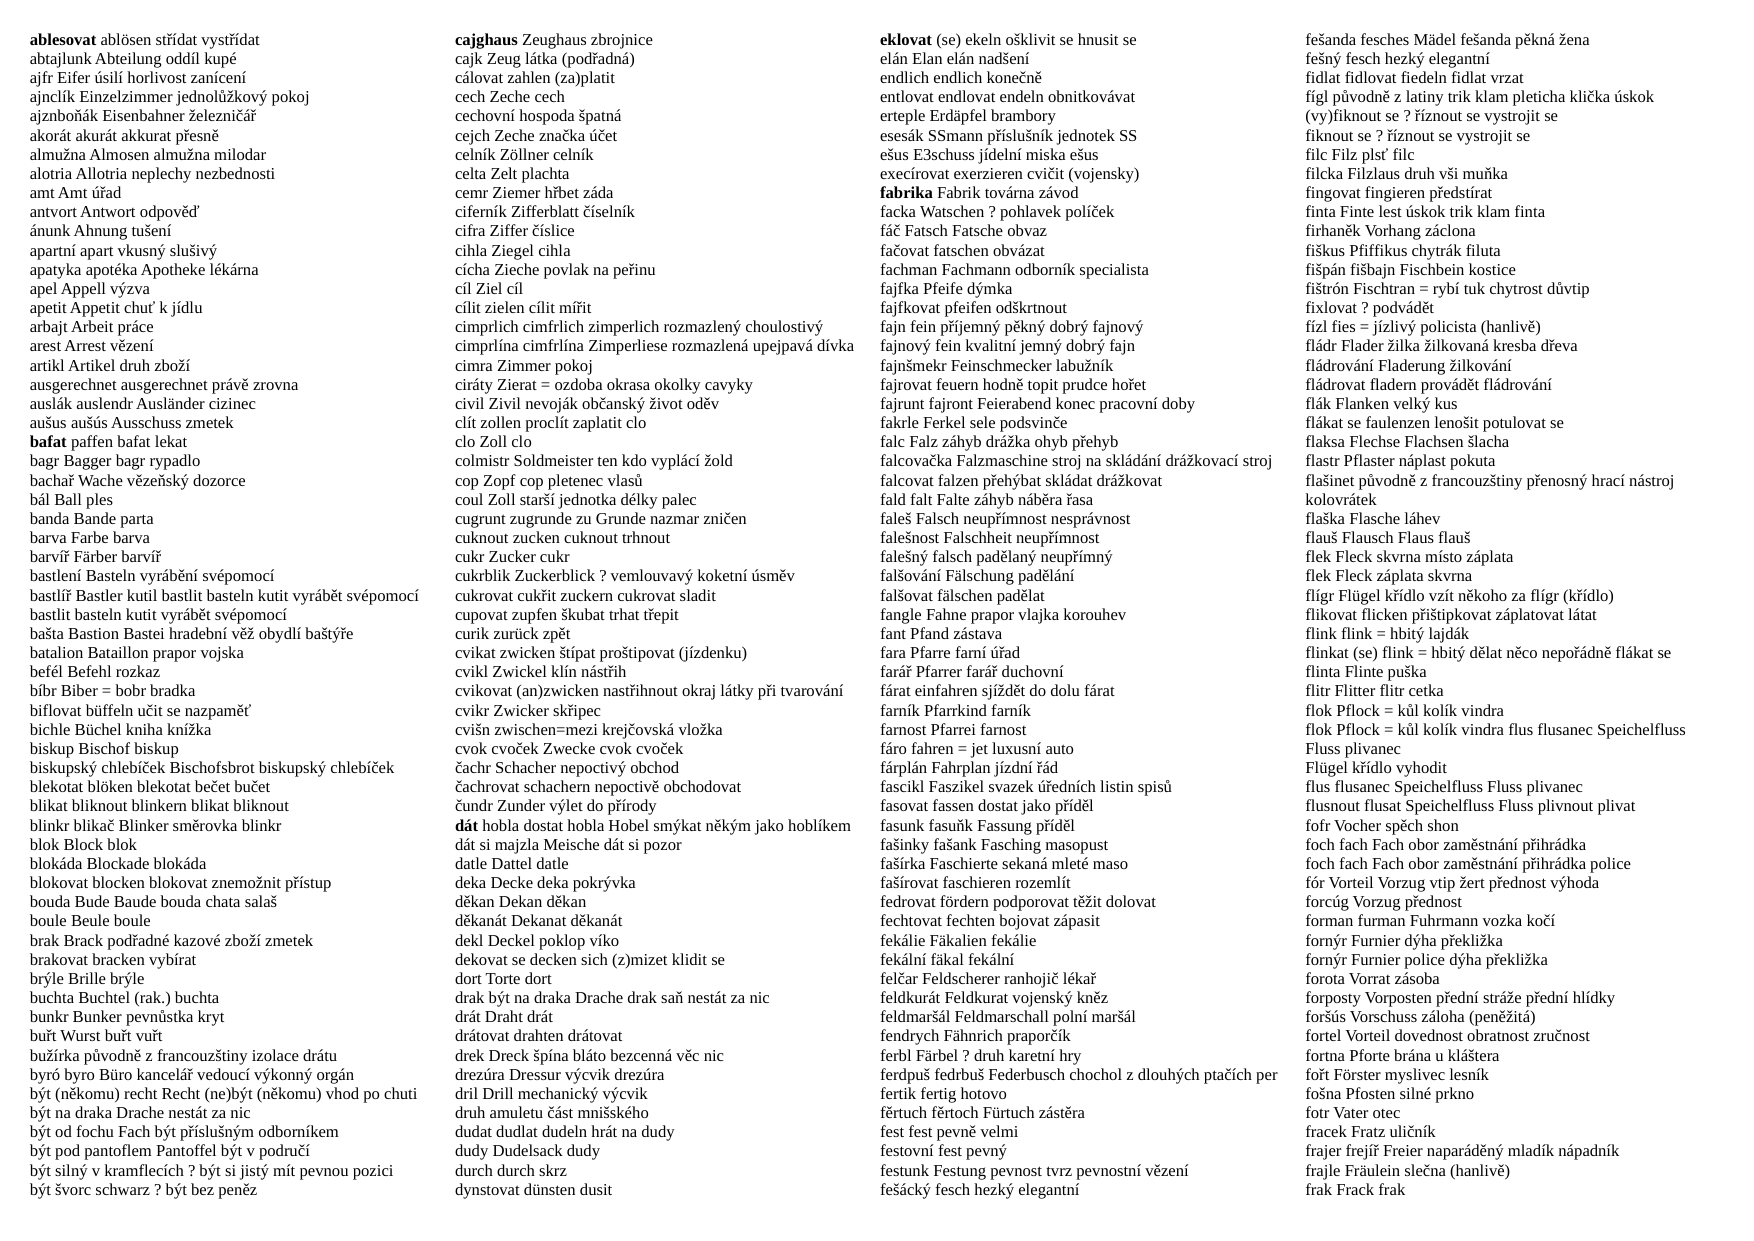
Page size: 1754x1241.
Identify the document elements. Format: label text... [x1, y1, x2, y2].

text almužna Almosen almužna milodar [29, 144, 449, 164]
text falšování Fälschung padělání [880, 566, 1299, 585]
text fotr Vater otec [1305, 1103, 1724, 1122]
text fajfka Pfeife dýmka [880, 279, 1299, 298]
text finta Finte lest úskok trik klam finta [1305, 202, 1724, 221]
text firhaněk Vorhang záclona [1305, 221, 1724, 240]
text flašinet původně z francouzštiny přenosný hrací nástroj kolovrátek [1305, 470, 1724, 509]
text aušus aušús Ausschuss zmetek [29, 413, 449, 432]
text fest fest pevně velmi [880, 1122, 1299, 1141]
text fárat einfahren sjíždět do dolu fárat [880, 681, 1299, 700]
text ajnclík Einzelzimmer jednolůžkový pokoj [29, 87, 449, 106]
text cukr Zucker cukr [455, 547, 874, 566]
text barvíř Färber barvíř [29, 547, 449, 566]
text befél Befehl rozkaz [29, 662, 449, 681]
text apatyka apotéka Apotheke lékárna [29, 259, 449, 279]
text arbajt Arbeit práce [29, 317, 449, 336]
text flák Flanken velký kus [1305, 394, 1724, 413]
text fiknout se ? říznout se vystrojit se [1305, 125, 1724, 144]
text cifra Ziffer číslice [455, 221, 874, 240]
text foch fach Fach obor zaměstnání přihrádka [1305, 834, 1724, 854]
text flus flusanec Speichelfluss Fluss plivanec [1305, 777, 1724, 796]
text ferdpuš fedrbuš Federbusch chochol z dlouhých ptačích per [880, 1064, 1299, 1084]
text drek Dreck špína bláto bezcenná věc nic [455, 1045, 874, 1064]
text dekovat se decken sich (z)mizet klidit se [455, 949, 874, 969]
text datle Dattel datle [455, 854, 874, 873]
text forposty Vorposten přední stráže přední hlídky [1305, 988, 1724, 1007]
text auslák auslendr Ausländer cizinec [29, 394, 449, 413]
text batalion Bataillon prapor vojska [29, 643, 449, 662]
text endlich endlich konečně [880, 68, 1299, 87]
text fekálie Fäkalien fekálie [880, 930, 1299, 949]
text fald falt Falte záhyb náběra řasa [880, 489, 1299, 509]
text foršús Vorschuss záloha (peněžitá) [1305, 1007, 1724, 1026]
text coul Zoll starší jednotka délky palec [455, 489, 874, 509]
text fládrování Fladerung žilkování [1305, 355, 1724, 374]
text čachr Schacher nepoctivý obchod [455, 758, 874, 777]
text fracek Fratz uličník [1305, 1122, 1724, 1141]
text biskupský chlebíček Bischofsbrot biskupský chlebíček [29, 758, 449, 777]
text čundr Zunder výlet do přírody [455, 796, 874, 815]
text ajfr Eifer úsilí horlivost zanícení [29, 68, 449, 87]
text fašinky fašank Fasching masopust [880, 834, 1299, 854]
text entlovat endlovat endeln obnitkovávat [880, 87, 1299, 106]
text dát si majzla Meische dát si pozor [455, 834, 874, 854]
text dát hobla dostat hobla Hobel smýkat někým jako hoblíkem [455, 815, 874, 834]
text boule Beule boule [29, 911, 449, 930]
text bužírka původně z francouzštiny izolace drátu [29, 1045, 449, 1064]
text feldmaršál Feldmarschall polní maršál [880, 1007, 1299, 1026]
text falcovačka Falzmaschine stroj na skládání drážkovací stroj [880, 451, 1299, 470]
text fasunk fasuňk Fassung příděl [880, 815, 1299, 834]
text fárplán Fahrplan jízdní řád [880, 758, 1299, 777]
text buchta Buchtel (rak.) buchta [29, 988, 449, 1007]
text frajle Fräulein slečna (hanlivě) [1305, 1160, 1724, 1179]
text erteple Erdäpfel brambory [880, 106, 1299, 125]
text apetit Appetit chuť k jídlu [29, 298, 449, 317]
text dynstovat dünsten dusit [455, 1179, 874, 1199]
text apel Appell výzva [29, 279, 449, 298]
text flinkat (se) flink = hbitý dělat něco nepořádně flákat se [1305, 643, 1724, 662]
text brakovat bracken vybírat [29, 949, 449, 969]
text fígl původně z latiny trik klam pleticha klička úskok (vy)fiknout se ? říznout se vystrojit se [1305, 87, 1724, 125]
text celník Zöllner celník [455, 144, 874, 164]
text ešus E3schuss jídelní miska ešus [880, 144, 1299, 164]
text flákat se faulenzen lenošit potulovat se [1305, 413, 1724, 432]
text bastlíř Bastler kutil bastlit basteln kutit vyrábět svépomocí [29, 585, 449, 604]
text bagr Bagger bagr rypadlo [29, 451, 449, 470]
text foch fach Fach obor zaměstnání přihrádka police [1305, 854, 1724, 873]
text deka Decke deka pokrývka [455, 873, 874, 892]
text bunkr Bunker pevnůstka kryt [29, 1007, 449, 1026]
text fant Pfand zástava [880, 624, 1299, 643]
text bouda Bude Baude bouda chata salaš [29, 892, 449, 911]
text flok Pflock = kůl kolík vindra [1305, 700, 1724, 719]
text flink flink = hbitý lajdák [1305, 624, 1724, 643]
text alotria Allotria neplechy nezbednosti [29, 164, 449, 183]
text fajn fein příjemný pěkný dobrý fajnový [880, 317, 1299, 336]
text cílit zielen cílit mířit [455, 298, 874, 317]
text fládr Flader žilka žilkovaná kresba dřeva [1305, 336, 1724, 355]
text fiškus Pfiffikus chytrák filuta [1305, 240, 1724, 259]
text být silný v kramflecích ? být si jistý mít pevnou pozici [29, 1160, 449, 1179]
text fízl fies = jízlivý policista (hanlivě) [1305, 317, 1724, 336]
text dudy Dudelsack dudy [455, 1141, 874, 1160]
text filcka Filzlaus druh vši muňka [1305, 164, 1724, 183]
text fekální fäkal fekální [880, 949, 1299, 969]
text bastlení Basteln vyrábění svépomocí [29, 566, 449, 585]
text elán Elan elán nadšení [880, 49, 1299, 68]
text cvikl Zwickel klín nástřih [455, 662, 874, 681]
text dril Drill mechanický výcvik [455, 1084, 874, 1103]
text čachrovat schachern nepoctivě obchodovat [455, 777, 874, 796]
text forota Vorrat zásoba [1305, 969, 1724, 988]
text frajer frejíř Freier naparáděný mladík nápadník [1305, 1141, 1724, 1160]
text cukrovat cukřit zuckern cukrovat sladit [455, 585, 874, 604]
text buřt Wurst buřt vuřt [29, 1026, 449, 1045]
text byró byro Büro kancelář vedoucí výkonný orgán [29, 1064, 449, 1084]
text bál Ball ples [29, 489, 449, 509]
text fáč Fatsch Fatsche obvaz [880, 221, 1299, 240]
text flígr Flügel křídlo vzít někoho za flígr (křídlo) [1305, 585, 1724, 604]
text fingovat fingieren předstírat [1305, 183, 1724, 202]
text ablesovat ablösen střídat vystřídat [29, 29, 449, 49]
text ajznboňák Eisenbahner železničář [29, 106, 449, 125]
text biflovat büffeln učit se nazpaměť [29, 700, 449, 719]
text drezúra Dressur výcvik drezúra [455, 1064, 874, 1084]
text eklovat (se) ekeln ošklivit se hnusit se [880, 29, 1299, 49]
text fedrovat fördern podporovat těžit dolovat [880, 892, 1299, 911]
text bafat paffen bafat lekat [29, 432, 449, 451]
text falšovat fälschen padělat [880, 585, 1299, 604]
text blinkr blikač Blinker směrovka blinkr [29, 815, 449, 834]
text falc Falz záhyb drážka ohyb přehyb [880, 432, 1299, 451]
text cvišn zwischen=mezi krejčovská vložka [455, 719, 874, 739]
text drak být na draka Drache drak saň nestát za nic [455, 988, 874, 1007]
text farnost Pfarrei farnost [880, 719, 1299, 739]
text cop Zopf cop pletenec vlasů [455, 470, 874, 489]
text celta Zelt plachta [455, 164, 874, 183]
text cechovní hospoda špatná [455, 106, 874, 125]
text execírovat exerzieren cvičit (vojensky) [880, 164, 1299, 183]
text cihla Ziegel cihla [455, 240, 874, 259]
text fidlat fidlovat fiedeln fidlat vrzat [1305, 68, 1724, 87]
text cálovat zahlen (za)platit [455, 68, 874, 87]
text banda Bande parta [29, 509, 449, 528]
text děkan Dekan děkan [455, 892, 874, 911]
text flauš Flausch Flaus flauš [1305, 528, 1724, 547]
text curik zurück zpět [455, 624, 874, 643]
text cajghaus Zeughaus zbrojnice [455, 29, 874, 49]
text cimprlína cimfrlína Zimperliese rozmazlená upejpavá dívka [455, 336, 874, 355]
text být na draka Drache nestát za nic [29, 1103, 449, 1122]
text fakrle Ferkel sele podsvinče [880, 413, 1299, 432]
text dekl Deckel poklop víko [455, 930, 874, 949]
text druh amuletu část mnišského [455, 1103, 874, 1122]
text flaška Flasche láhev [1305, 509, 1724, 528]
text být pod pantoflem Pantoffel být v područí [29, 1141, 449, 1160]
text apartní apart vkusný slušivý [29, 240, 449, 259]
text barva Farbe barva [29, 528, 449, 547]
text biskup Bischof biskup [29, 739, 449, 758]
text flek Fleck záplata skvrna [1305, 566, 1724, 585]
text filc Filz plsť filc [1305, 144, 1724, 164]
text arest Arrest vězení [29, 336, 449, 355]
text flastr Pflaster náplast pokuta [1305, 451, 1724, 470]
text děkanát Dekanat děkanát [455, 911, 874, 930]
text fišpán fišbajn Fischbein kostice [1305, 259, 1724, 279]
text fara Pfarre farní úřad [880, 643, 1299, 662]
text být (někomu) recht Recht (ne)být (někomu) vhod po chuti [29, 1084, 449, 1103]
text fošna Pfosten silné prkno [1305, 1084, 1724, 1103]
text falcovat falzen přehýbat skládat drážkovat [880, 470, 1299, 489]
text fešný fesch hezký elegantní [1305, 49, 1724, 68]
text fangle Fahne prapor vlajka korouhev [880, 604, 1299, 624]
text fertik fertig hotovo [880, 1084, 1299, 1103]
text fascikl Faszikel svazek úředních listin spisů [880, 777, 1299, 796]
text být od fochu Fach být příslušným odborníkem [29, 1122, 449, 1141]
text fortna Pforte brána u kláštera [1305, 1045, 1724, 1064]
text fendrych Fähnrich praporčík [880, 1026, 1299, 1045]
text flikovat flicken přištipkovat záplatovat látat [1305, 604, 1724, 624]
text fládrovat fladern provádět fládrování [1305, 374, 1724, 394]
text clít zollen proclít zaplatit clo [455, 413, 874, 432]
text fajrunt fajront Feierabend konec pracovní doby [880, 394, 1299, 413]
text falešnost Falschheit neupřímnost [880, 528, 1299, 547]
text dort Torte dort [455, 969, 874, 988]
text cupovat zupfen škubat trhat třepit [455, 604, 874, 624]
text ánunk Ahnung tušení [29, 221, 449, 240]
text bastlit basteln kutit vyrábět svépomocí [29, 604, 449, 624]
text cemr Ziemer hřbet záda [455, 183, 874, 202]
text civil Zivil nevoják občanský život oděv [455, 394, 874, 413]
text fachman Fachmann odborník specialista [880, 259, 1299, 279]
text cvok cvoček Zwecke cvok cvoček [455, 739, 874, 758]
text cuknout zucken cuknout trhnout [455, 528, 874, 547]
text felčar Feldscherer ranhojič lékař [880, 969, 1299, 988]
text abtajlunk Abteilung oddíl kupé [29, 49, 449, 68]
text durch durch skrz [455, 1160, 874, 1179]
text feldkurát Feldkurat vojenský kněz [880, 988, 1299, 1007]
text fór Vorteil Vorzug vtip žert přednost výhoda [1305, 873, 1724, 892]
text cimprlich cimfrlich zimperlich rozmazlený choulostivý [455, 317, 874, 336]
text colmistr Soldmeister ten kdo vyplácí žold [455, 451, 874, 470]
text dudat dudlat dudeln hrát na dudy [455, 1122, 874, 1141]
text flinta Flinte puška [1305, 662, 1724, 681]
text cukrblik Zuckerblick ? vemlouvavý koketní úsměv [455, 566, 874, 585]
text akorát akurát akkurat přesně [29, 125, 449, 144]
text farník Pfarrkind farník [880, 700, 1299, 719]
text cimra Zimmer pokoj [455, 355, 874, 374]
text fešanda fesches Mädel fešanda pěkná žena [1305, 29, 1724, 49]
text frak Frack frak [1305, 1179, 1724, 1199]
text fačovat fatschen obvázat [880, 240, 1299, 259]
text být švorc schwarz ? být bez peněz [29, 1179, 449, 1199]
text cajk Zeug látka (podřadná) [455, 49, 874, 68]
text fabrika Fabrik továrna závod [880, 183, 1299, 202]
text ciráty Zierat = ozdoba okrasa okolky cavyky [455, 374, 874, 394]
text fešácký fesch hezký elegantní [880, 1179, 1299, 1199]
text bašta Bastion Bastei hradební věž obydlí baštýře [29, 624, 449, 643]
text forcúg Vorzug přednost [1305, 892, 1724, 911]
text farář Pfarrer farář duchovní [880, 662, 1299, 681]
text cvikr Zwicker skřipec [455, 700, 874, 719]
text cech Zeche cech [455, 87, 874, 106]
text fajnšmekr Feinschmecker labužník [880, 355, 1299, 374]
text fixlovat ? podvádět [1305, 298, 1724, 317]
text brak Brack podřadné kazové zboží zmetek [29, 930, 449, 949]
text bachař Wache vězeňský dozorce [29, 470, 449, 489]
text falešný falsch padělaný neupřímný [880, 547, 1299, 566]
text bíbr Biber = bobr bradka [29, 681, 449, 700]
text flitr Flitter flitr cetka [1305, 681, 1724, 700]
text cvikovat (an)zwicken nastřihnout okraj látky při tvarování [455, 681, 874, 700]
text artikl Artikel druh zboží [29, 355, 449, 374]
text drátovat drahten drátovat [455, 1026, 874, 1045]
text ciferník Zifferblatt číselník [455, 202, 874, 221]
text fofr Vocher spěch shon [1305, 815, 1724, 834]
text drát Draht drát [455, 1007, 874, 1026]
text fištrón Fischtran = rybí tuk chytrost důvtip [1305, 279, 1724, 298]
text bichle Büchel kniha knížka [29, 719, 449, 739]
text blekotat blöken blekotat bečet bučet [29, 777, 449, 796]
text antvort Antwort odpověď [29, 202, 449, 221]
text amt Amt úřad [29, 183, 449, 202]
text esesák SSmann příslušník jednotek SS [880, 125, 1299, 144]
text cíl Ziel cíl [455, 279, 874, 298]
text cejch Zeche značka účet [455, 125, 874, 144]
text cícha Zieche povlak na peřinu [455, 259, 874, 279]
text flok Pflock = kůl kolík vindra flus flusanec Speichelfluss Fluss plivanec [1305, 719, 1724, 758]
text Flügel křídlo vyhodit [1305, 758, 1724, 777]
text brýle Brille brýle [29, 969, 449, 988]
text fasovat fassen dostat jako příděl [880, 796, 1299, 815]
text fajfkovat pfeifen odškrtnout [880, 298, 1299, 317]
text festovní fest pevný [880, 1141, 1299, 1160]
text clo Zoll clo [455, 432, 874, 451]
text ausgerechnet ausgerechnet právě zrovna [29, 374, 449, 394]
text facka Watschen ? pohlavek políček [880, 202, 1299, 221]
text fajrovat feuern hodně topit prudce hořet [880, 374, 1299, 394]
text fašírka Faschierte sekaná mleté maso [880, 854, 1299, 873]
text flek Fleck skvrna místo záplata [1305, 547, 1724, 566]
text fáro fahren = jet luxusní auto [880, 739, 1299, 758]
text fornýr Furnier dýha překližka [1305, 930, 1724, 949]
text festunk Festung pevnost tvrz pevnostní vězení [880, 1160, 1299, 1179]
text cugrunt zugrunde zu Grunde nazmar zničen [455, 509, 874, 528]
text fechtovat fechten bojovat zápasit [880, 911, 1299, 930]
text blokovat blocken blokovat znemožnit přístup [29, 873, 449, 892]
text fěrtuch fěrtoch Fürtuch zástěra [880, 1103, 1299, 1122]
text fořt Förster myslivec lesník [1305, 1064, 1724, 1084]
text forman furman Fuhrmann vozka kočí [1305, 911, 1724, 930]
text faleš Falsch neupřímnost nesprávnost [880, 509, 1299, 528]
text flusnout flusat Speichelfluss Fluss plivnout plivat [1305, 796, 1724, 815]
text cvikat zwicken štípat proštipovat (jízdenku) [455, 643, 874, 662]
text fornýr Furnier police dýha překližka [1305, 949, 1724, 969]
text fortel Vorteil dovednost obratnost zručnost [1305, 1026, 1724, 1045]
text fašírovat faschieren rozemlít [880, 873, 1299, 892]
text blok Block blok [29, 834, 449, 854]
text blokáda Blockade blokáda [29, 854, 449, 873]
text blikat bliknout blinkern blikat bliknout [29, 796, 449, 815]
text ferbl Färbel ? druh karetní hry [880, 1045, 1299, 1064]
text flaksa Flechse Flachsen šlacha [1305, 432, 1724, 451]
text fajnový fein kvalitní jemný dobrý fajn [880, 336, 1299, 355]
